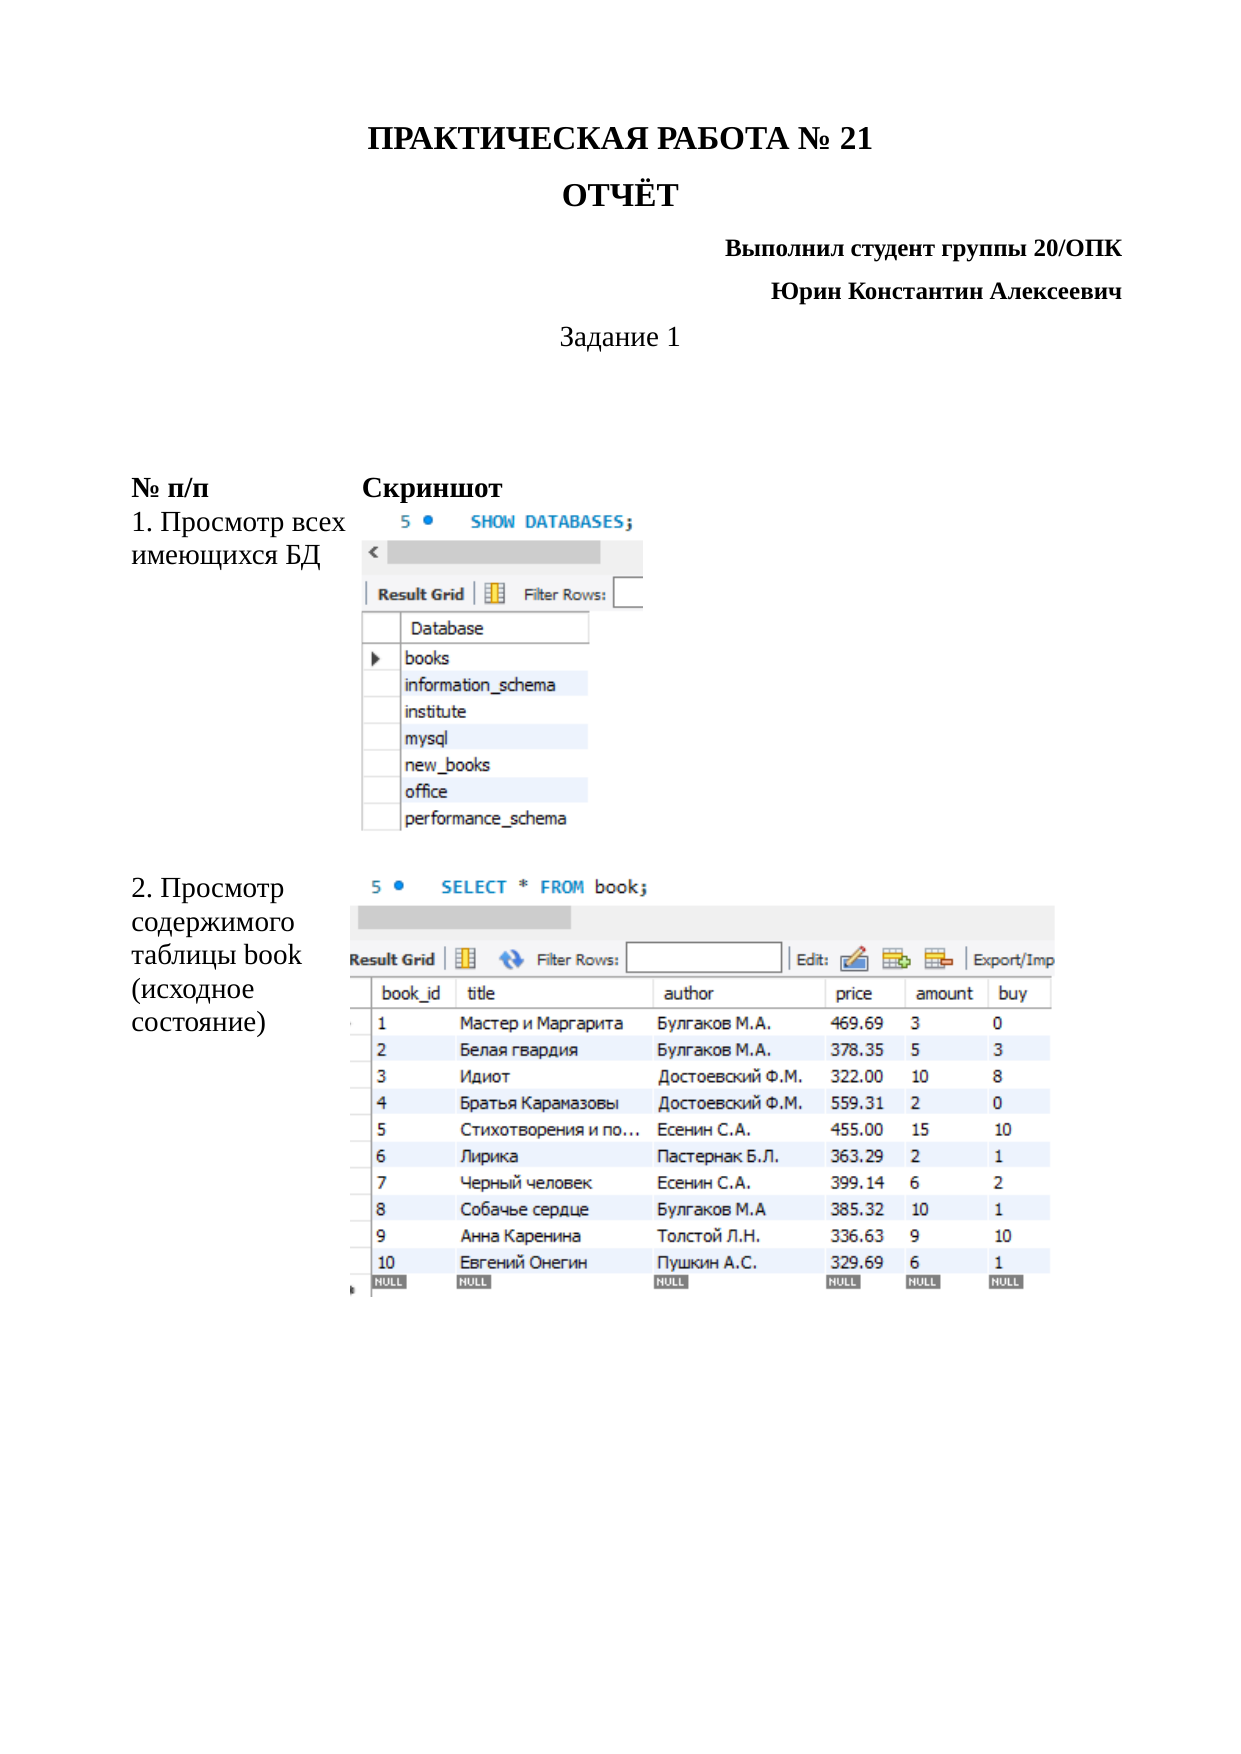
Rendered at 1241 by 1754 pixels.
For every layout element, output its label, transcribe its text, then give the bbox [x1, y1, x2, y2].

table_header Скриншот [349, 470, 1122, 504]
picture [350, 870, 1055, 1297]
text Выполнил студент группы 20/ОПК [118, 233, 1122, 262]
table_cell [349, 504, 1122, 870]
text ОТЧЁТ [118, 176, 1122, 214]
table_header № п/п [118, 470, 349, 504]
text ПРАКТИЧЕСКАЯ РАБОТА № 21 [118, 118, 1122, 156]
picture [361, 503, 643, 842]
table_cell 2. Просмотр содержимого таблицы book (исходное состояние) [118, 870, 349, 1325]
text Задание 1 [118, 319, 1122, 353]
table_cell [349, 870, 1122, 1325]
text Юрин Константин Алексеевич [118, 276, 1122, 305]
table_cell 1. Просмотр всех имеющихся БД [118, 504, 349, 870]
